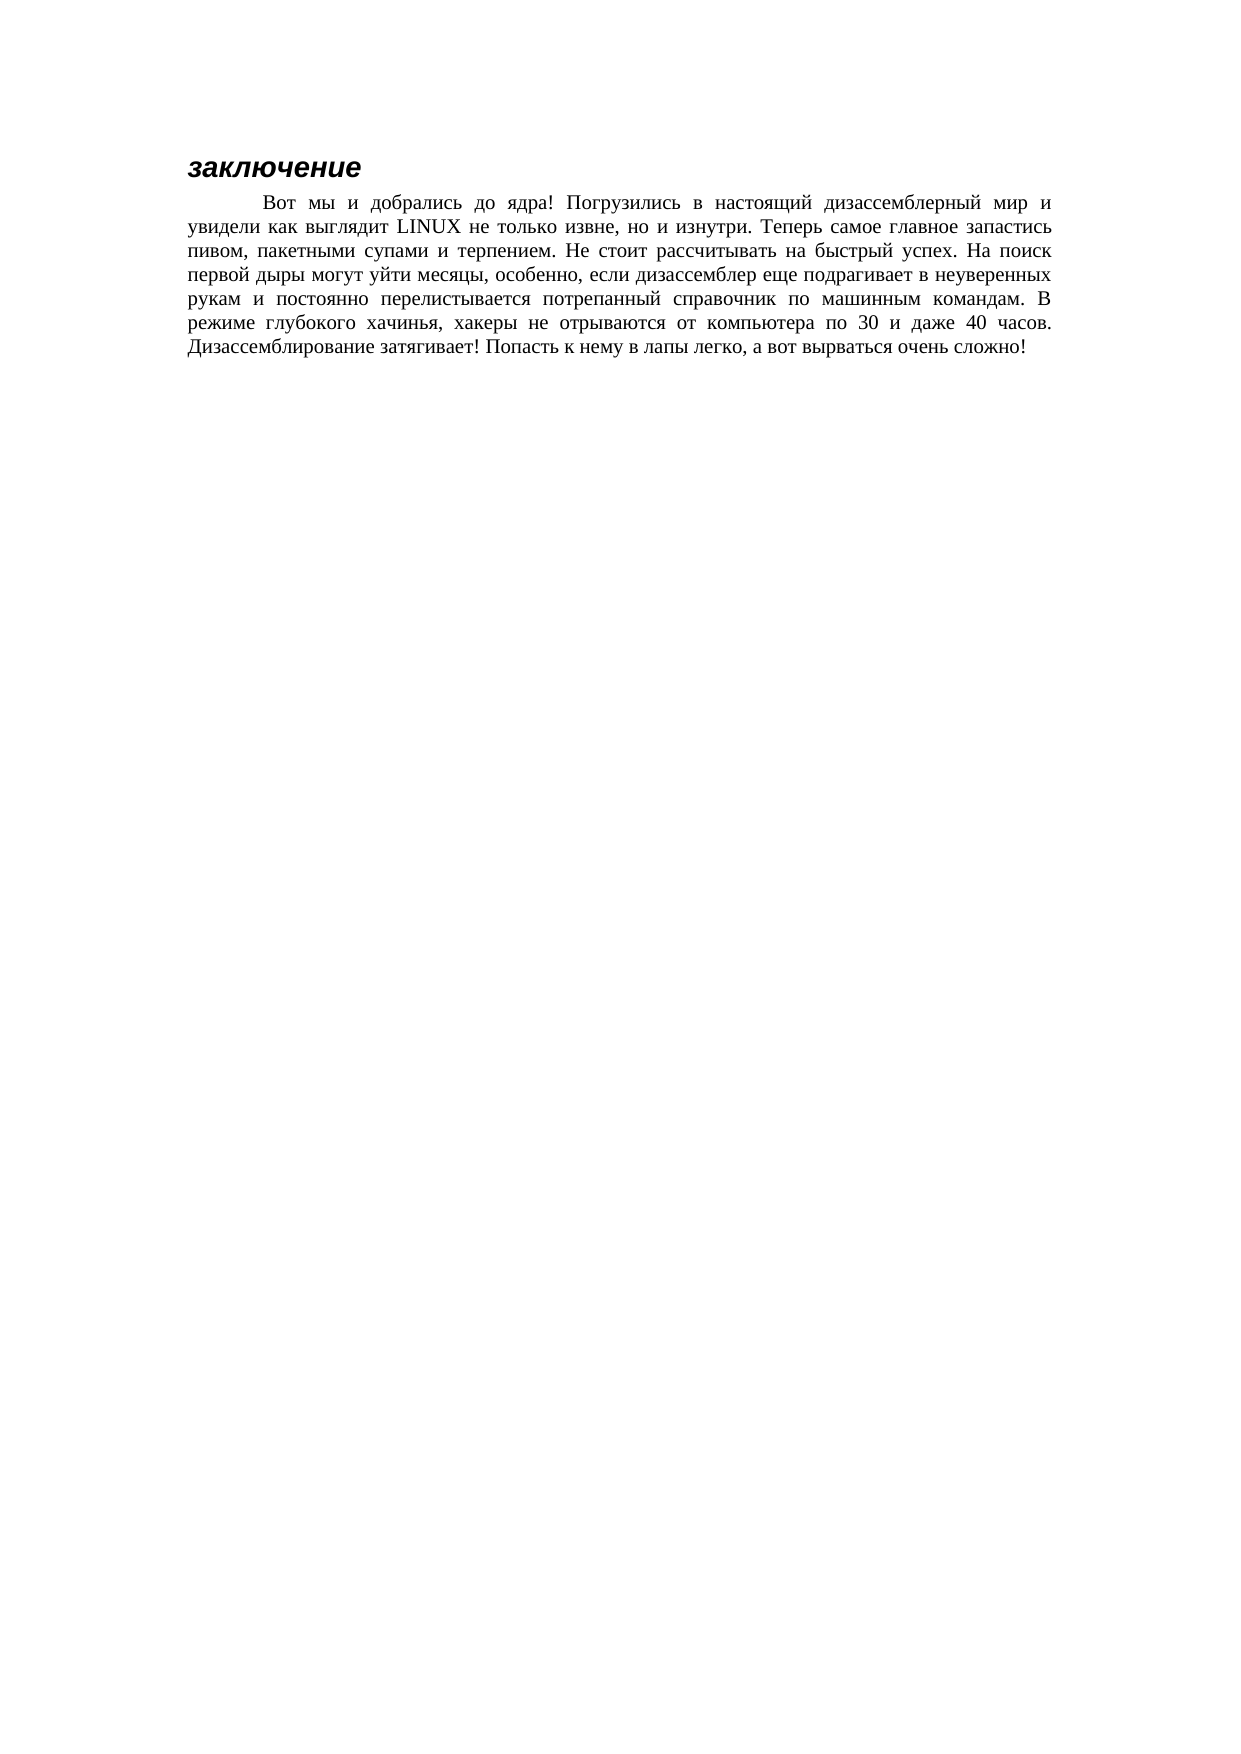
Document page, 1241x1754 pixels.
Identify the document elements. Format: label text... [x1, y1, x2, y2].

text Вот мы и добрались до ядра! Погрузились в настоящий дизассемблерный мир и увидели как выглядит LINUX не только извне, но и изнутри. Теперь самое главное запастись пивом, пакетными супами и терпением. Не стоит рассчитывать на быстрый успех. На поиск первой дыры могут уйти месяцы, особенно, если дизассемблер еще подрагивает в неуверенных рукам и постоянно перелистывается потрепанный справочник по машинным командам. В режиме глубокого хачинья, хакеры не отрываются от компьютера по 30 и даже 40 часов. Дизассемблирование затягивает! Попасть к нему в лапы легко, а вот вырваться очень сложно! [187, 190, 1053, 358]
subtitle заключение [187, 150, 1053, 183]
